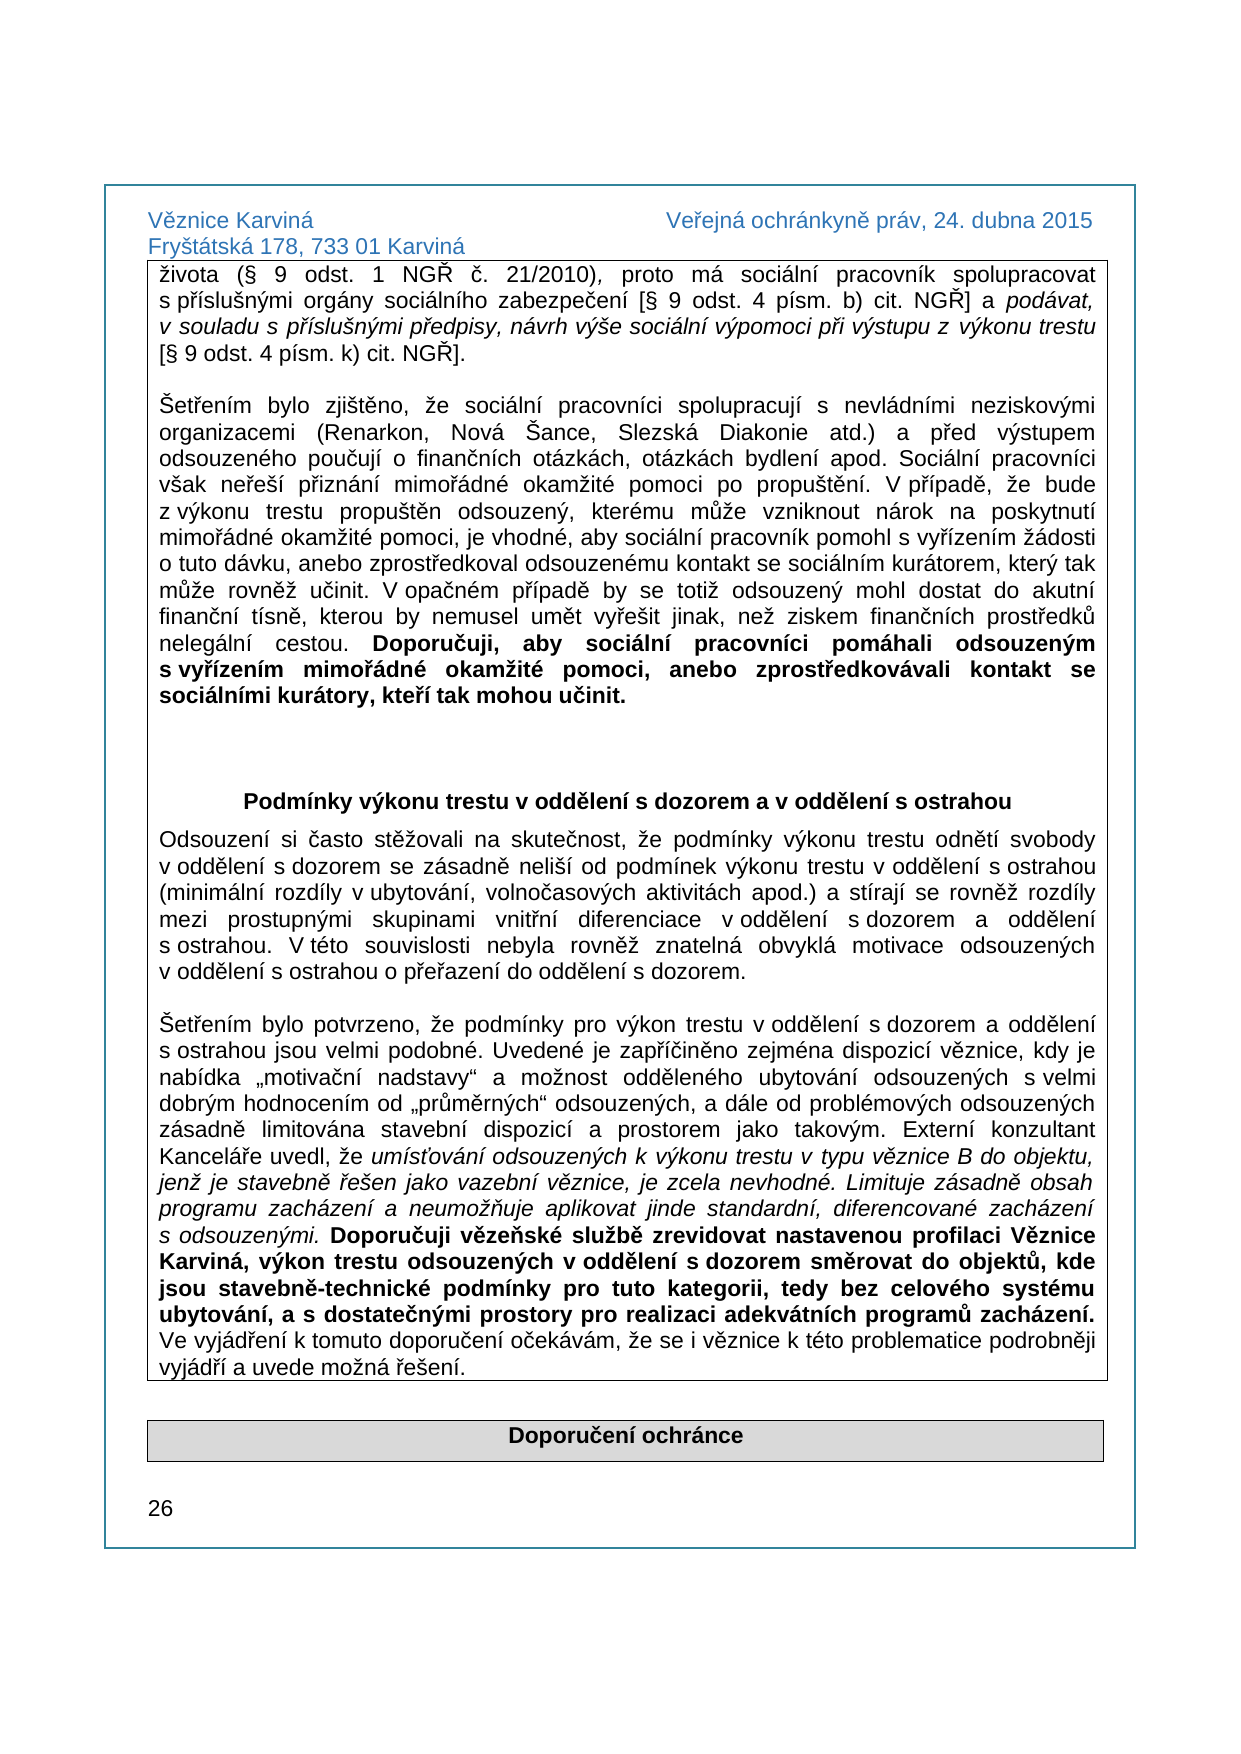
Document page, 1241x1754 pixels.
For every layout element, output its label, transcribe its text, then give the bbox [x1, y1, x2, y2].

table_header Doporučení ochránce [148, 1421, 1103, 1461]
table_cell života (§ 9 odst. 1 NGŘ č. 21/2010), proto má sociální pracovník spolupracovat s příslušnými orgány sociálního zabezpečení [§ 9 odst. 4 písm. b) cit. NGŘ] a podávat, v souladu s příslušnými předpisy, návrh výše sociální výpomoci při výstupu z výkonu trestu [§ 9 odst. 4 písm. k) cit. NGŘ]. Šetřením bylo zjištěno, že sociální pracovníci spolupracují s nevládními neziskovými organizacemi (Renarkon, Nová Šance, Slezská Diakonie atd.) a před výstupem odsouzeného poučují o finančních otázkách, otázkách bydlení apod. Sociální pracovníci však neřeší přiznání mimořádné okamžité pomoci po propuštění. V případě, že bude z výkonu trestu propuštěn odsouzený, kterému může vzniknout nárok na poskytnutí mimořádné okamžité pomoci, je vhodné, aby sociální pracovník pomohl s vyřízením žádosti o tuto dávku, anebo zprostředkoval odsouzenému kontakt se sociálním kurátorem, který tak může rovněž učinit. V opačném případě by se totiž odsouzený mohl dostat do akutní finanční tísně, kterou by nemusel umět vyřešit jinak, než ziskem finančních prostředků nelegální cestou. Doporučuji, aby sociální pracovníci pomáhali odsouzeným s vyřízením mimořádné okamžité pomoci, anebo zprostředkovávali kontakt se sociálními kurátory, kteří tak mohou učinit. Podmínky výkonu trestu v oddělení s dozorem a v oddělení s ostrahou Odsouzení si často stěžovali na skutečnost, že podmínky výkonu trestu odnětí svobody v oddělení s dozorem se zásadně neliší od podmínek výkonu trestu v oddělení s ostrahou (minimální rozdíly v ubytování, volnočasových aktivitách apod.) a stírají se rovněž rozdíly mezi prostupnými skupinami vnitřní diferenciace v oddělení s dozorem a oddělení s ostrahou. V této souvislosti nebyla rovněž znatelná obvyklá motivace odsouzených v oddělení s ostrahou o přeřazení do oddělení s dozorem. Šetřením bylo potvrzeno, že podmínky pro výkon trestu v oddělení s dozorem a oddělení s ostrahou jsou velmi podobné. Uvedené je zapříčiněno zejména dispozicí věznice, kdy je nabídka „motivační nadstavy“ a možnost odděleného ubytování odsouzených s velmi dobrým hodnocením od „průměrných“ odsouzených, a dále od problémových odsouzených zásadně limitována stavební dispozicí a prostorem jako takovým. Externí konzultant Kanceláře uvedl, že umísťování odsouzených k výkonu trestu v typu věznice B do objektu, jenž je stavebně řešen jako vazební věznice, je zcela nevhodné. Limituje zásadně obsah programu zacházení a neumožňuje aplikovat jinde standardní, diferencované zacházení s odsouzenými. Doporučuji vězeňské službě zrevidovat nastavenou profilaci Věznice Karviná, výkon trestu odsouzených v oddělení s dozorem směrovat do objektů, kde jsou stavebně-technické podmínky pro tuto kategorii, tedy bez celového systému ubytování, a s dostatečnými prostory pro realizaci adekvátních programů zacházení. Ve vyjádření k tomuto doporučení očekávám, že se i věznice k této problematice podrobněji vyjádří a uvede možná řešení. [148, 261, 1107, 1380]
